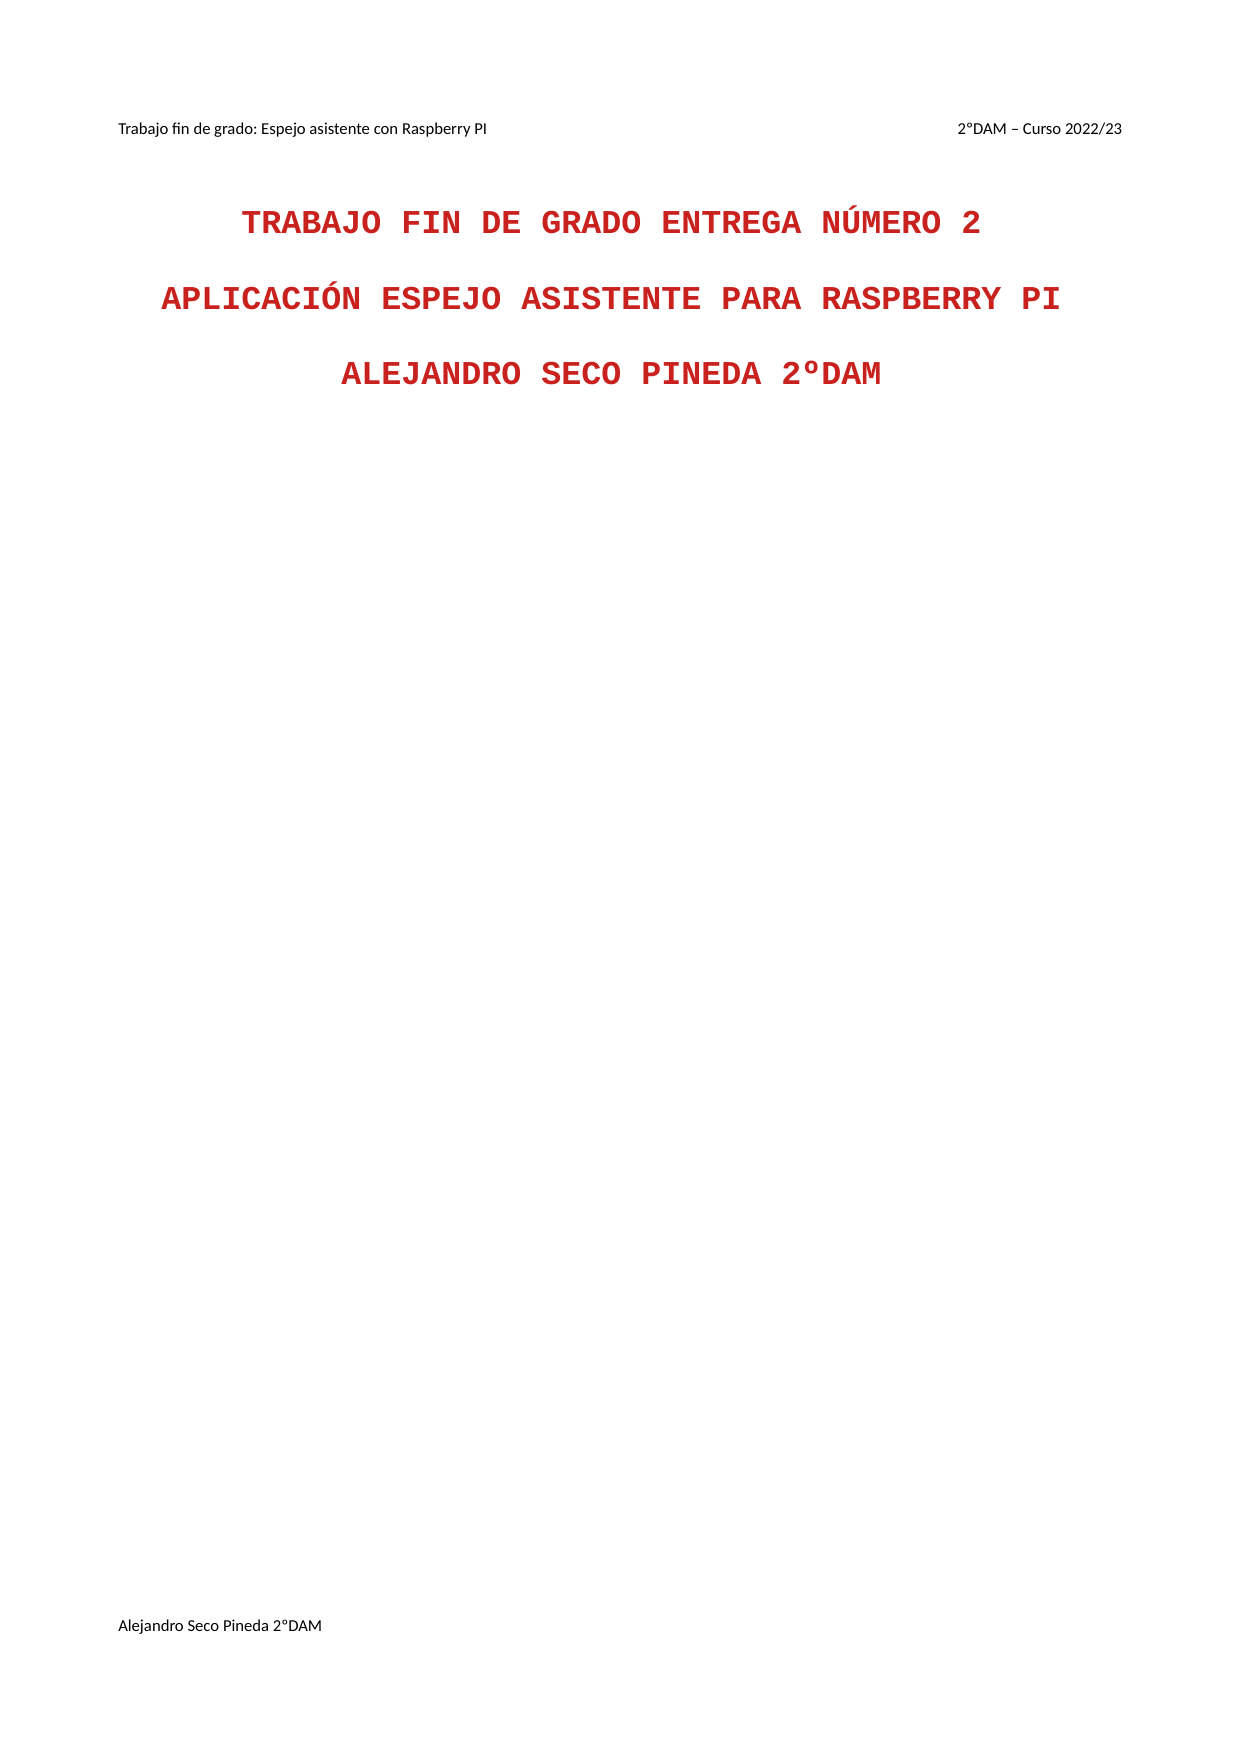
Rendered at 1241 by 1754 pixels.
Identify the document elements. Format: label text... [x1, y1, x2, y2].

text TRABAJO FIN DE GRADO ENTREGA NÚMERO 2 [118, 206, 1104, 243]
text APLICACIÓN ESPEJO ASISTENTE PARA RASPBERRY PI [118, 281, 1104, 319]
text ALEJANDRO SECO PINEDA 2ºDAM [118, 357, 1104, 395]
